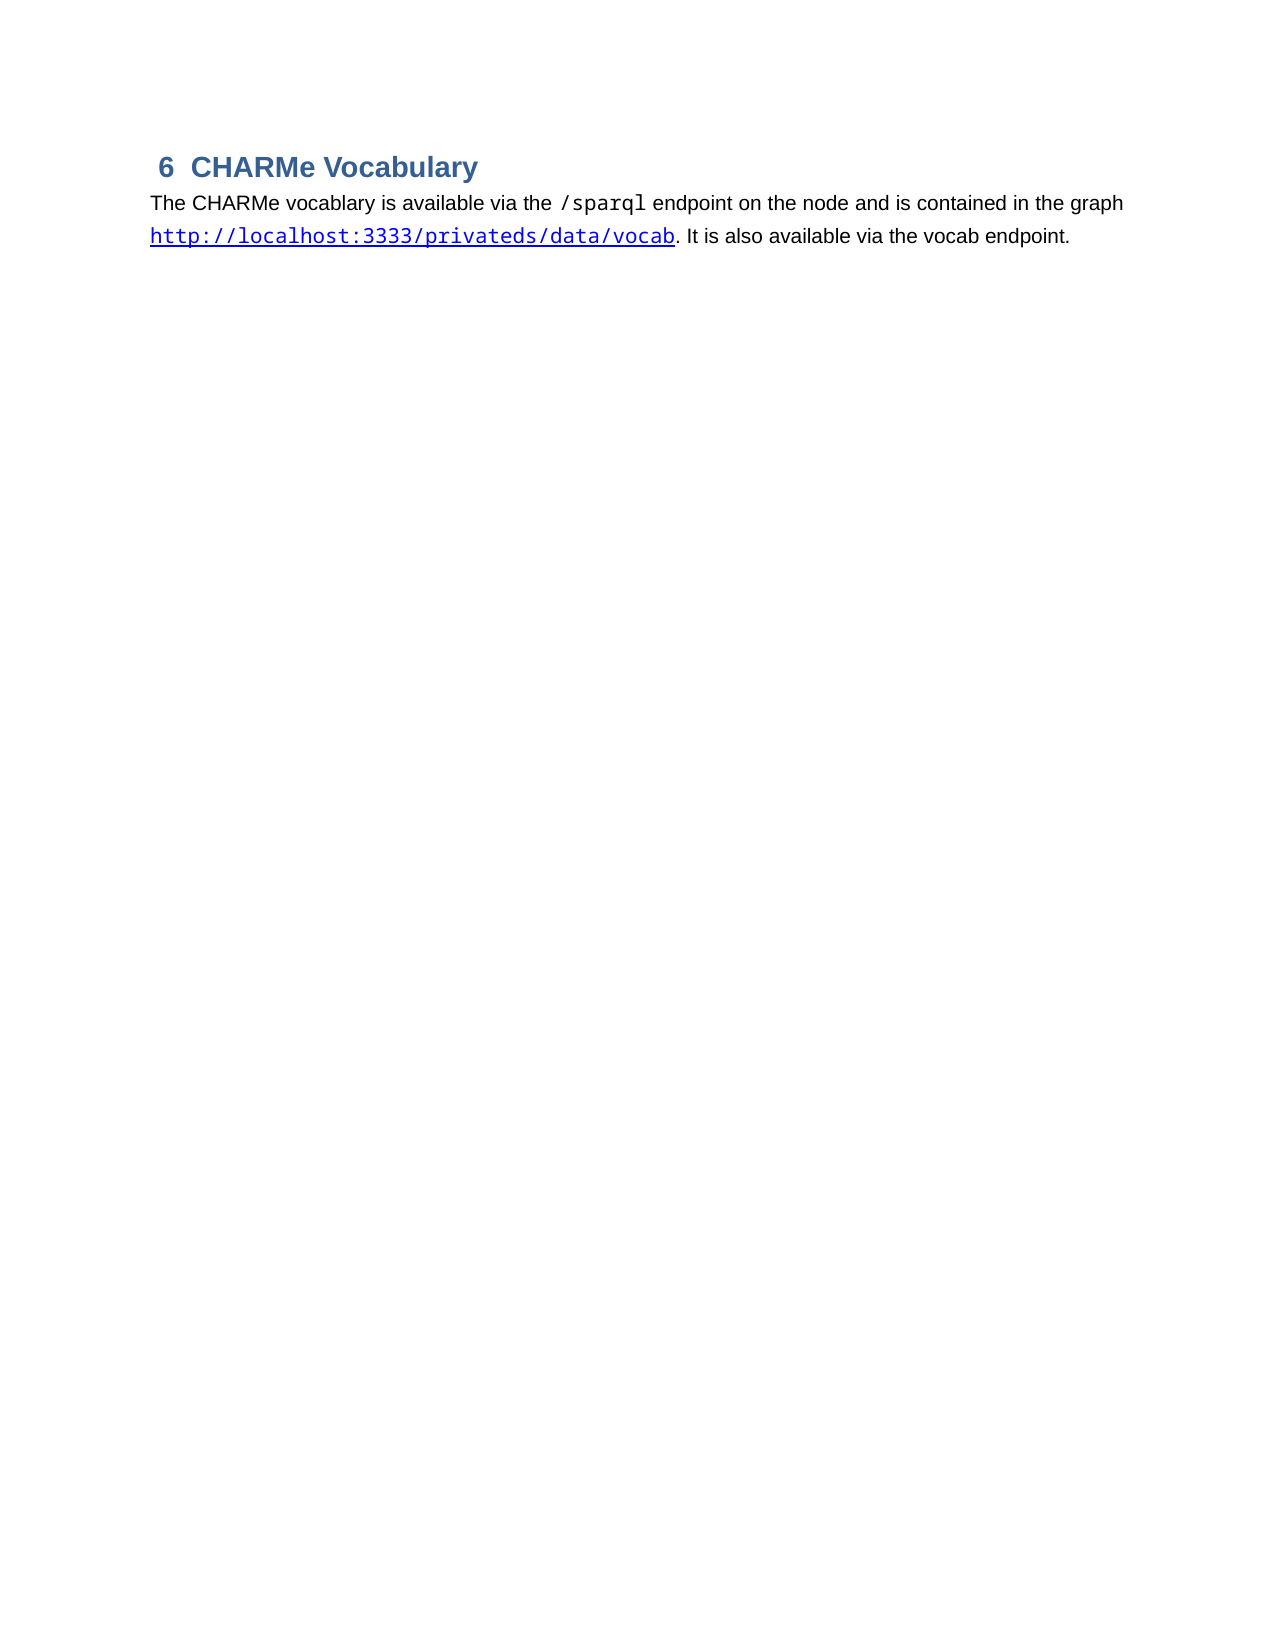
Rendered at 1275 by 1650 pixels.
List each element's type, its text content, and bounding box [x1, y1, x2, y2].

text The CHARMe vocablary is available via the /sparql endpoint on the node and is contained in the graph http://localhost:3333/privateds/data/vocab. It is also available via the vocab endpoint. [150, 188, 1125, 249]
subtitle CHARMe Vocabulary [150, 150, 1125, 183]
